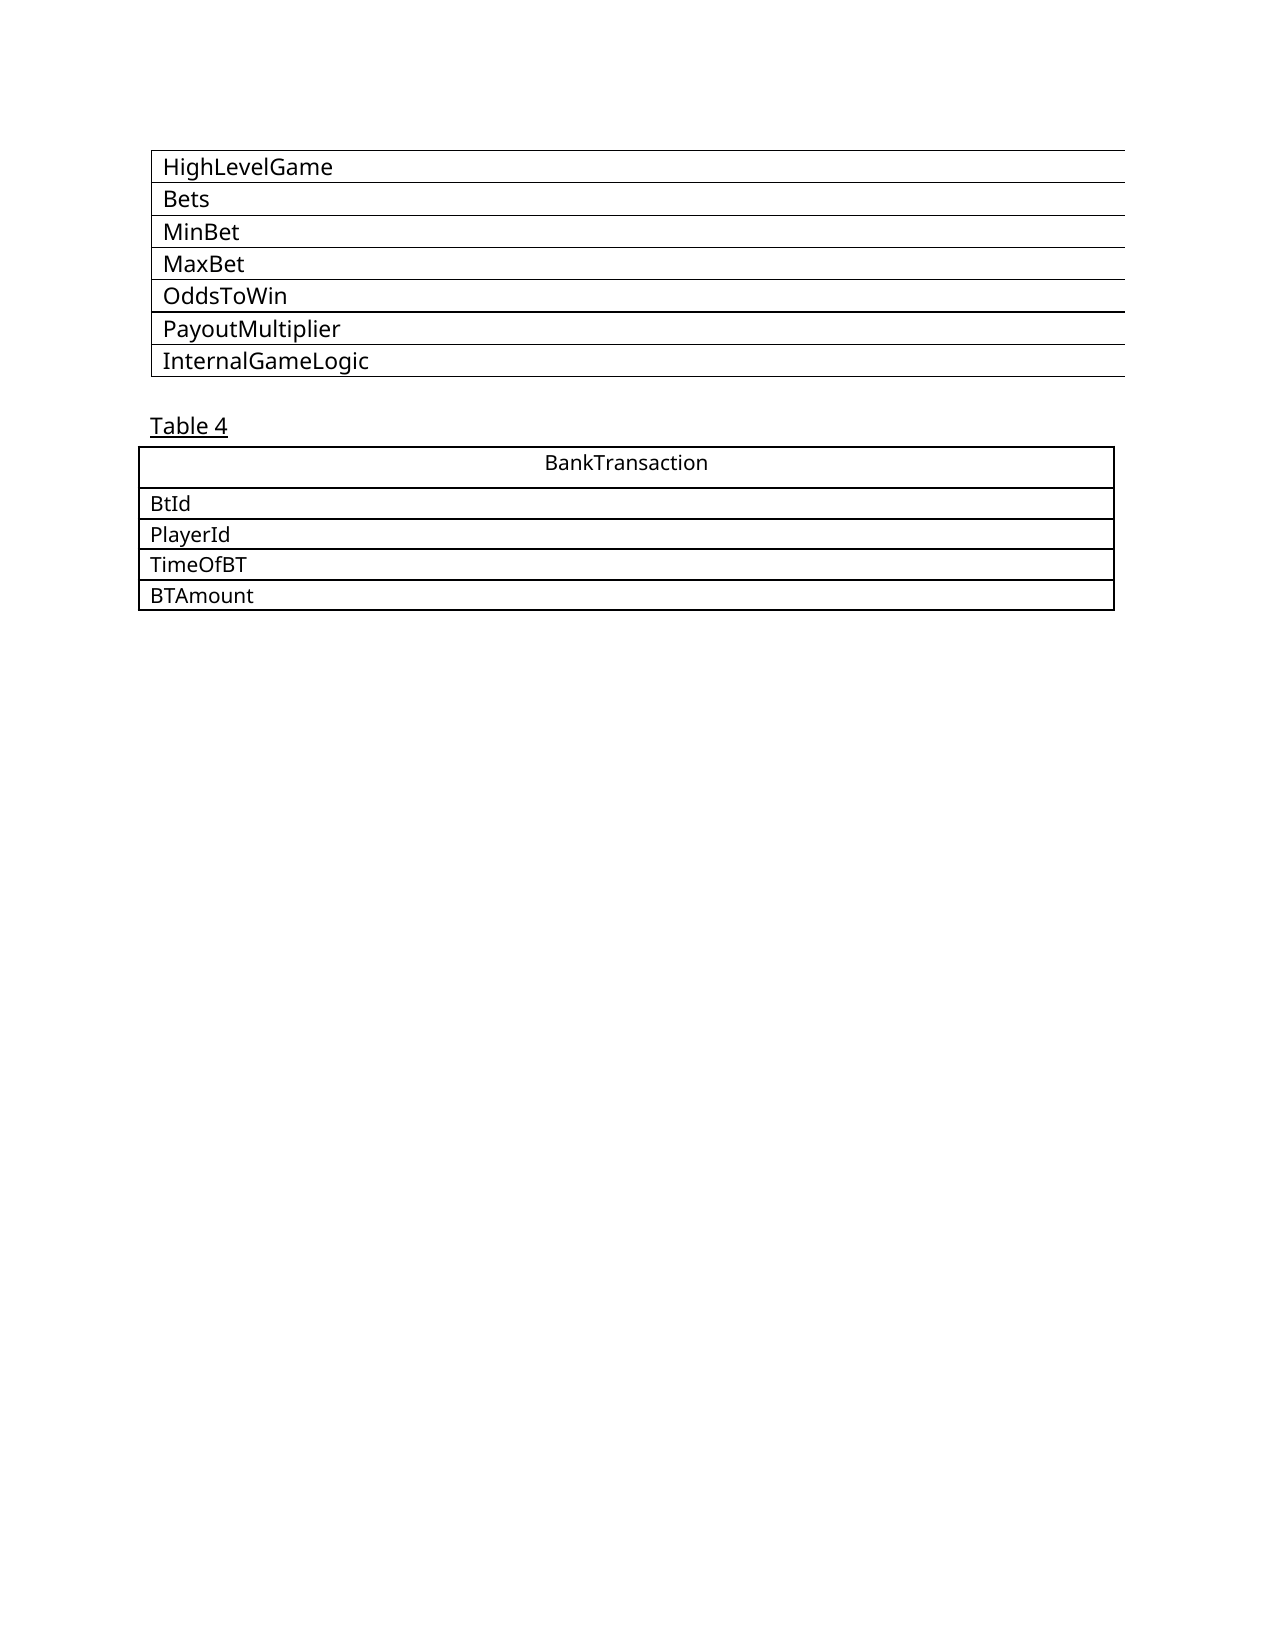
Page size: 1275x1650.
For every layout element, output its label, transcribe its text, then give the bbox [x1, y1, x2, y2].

table_cell MaxBet [152, 248, 163, 279]
table_cell BTAmount [1102, 581, 1113, 609]
table_cell Bets [152, 183, 163, 214]
table_cell BtId [140, 489, 150, 518]
table_cell Bets [1114, 183, 1125, 214]
table_cell PlayerId [140, 520, 150, 548]
table_cell InternalGameLogic [152, 345, 163, 376]
table_cell MaxBet [1114, 248, 1125, 279]
table_cell OddsToWin [152, 280, 163, 311]
table_header BankTransaction [140, 448, 1113, 487]
table_cell BtId [1102, 489, 1113, 518]
table_cell MinBet [152, 216, 163, 247]
table_cell TimeOfBT [140, 550, 150, 579]
table_cell HighLevelGame [1114, 151, 1125, 182]
table_cell PayoutMultiplier [1114, 313, 1125, 344]
text Table 4 [150, 410, 1125, 441]
table_cell MinBet [1114, 216, 1125, 247]
table_cell PayoutMultiplier [152, 313, 163, 344]
table_cell PlayerId [1102, 520, 1113, 548]
table_cell BTAmount [140, 581, 150, 609]
table_cell HighLevelGame [152, 151, 163, 182]
table_cell TimeOfBT [1102, 550, 1113, 579]
table_cell InternalGameLogic [1114, 345, 1125, 376]
table_cell OddsToWin [1114, 280, 1125, 311]
